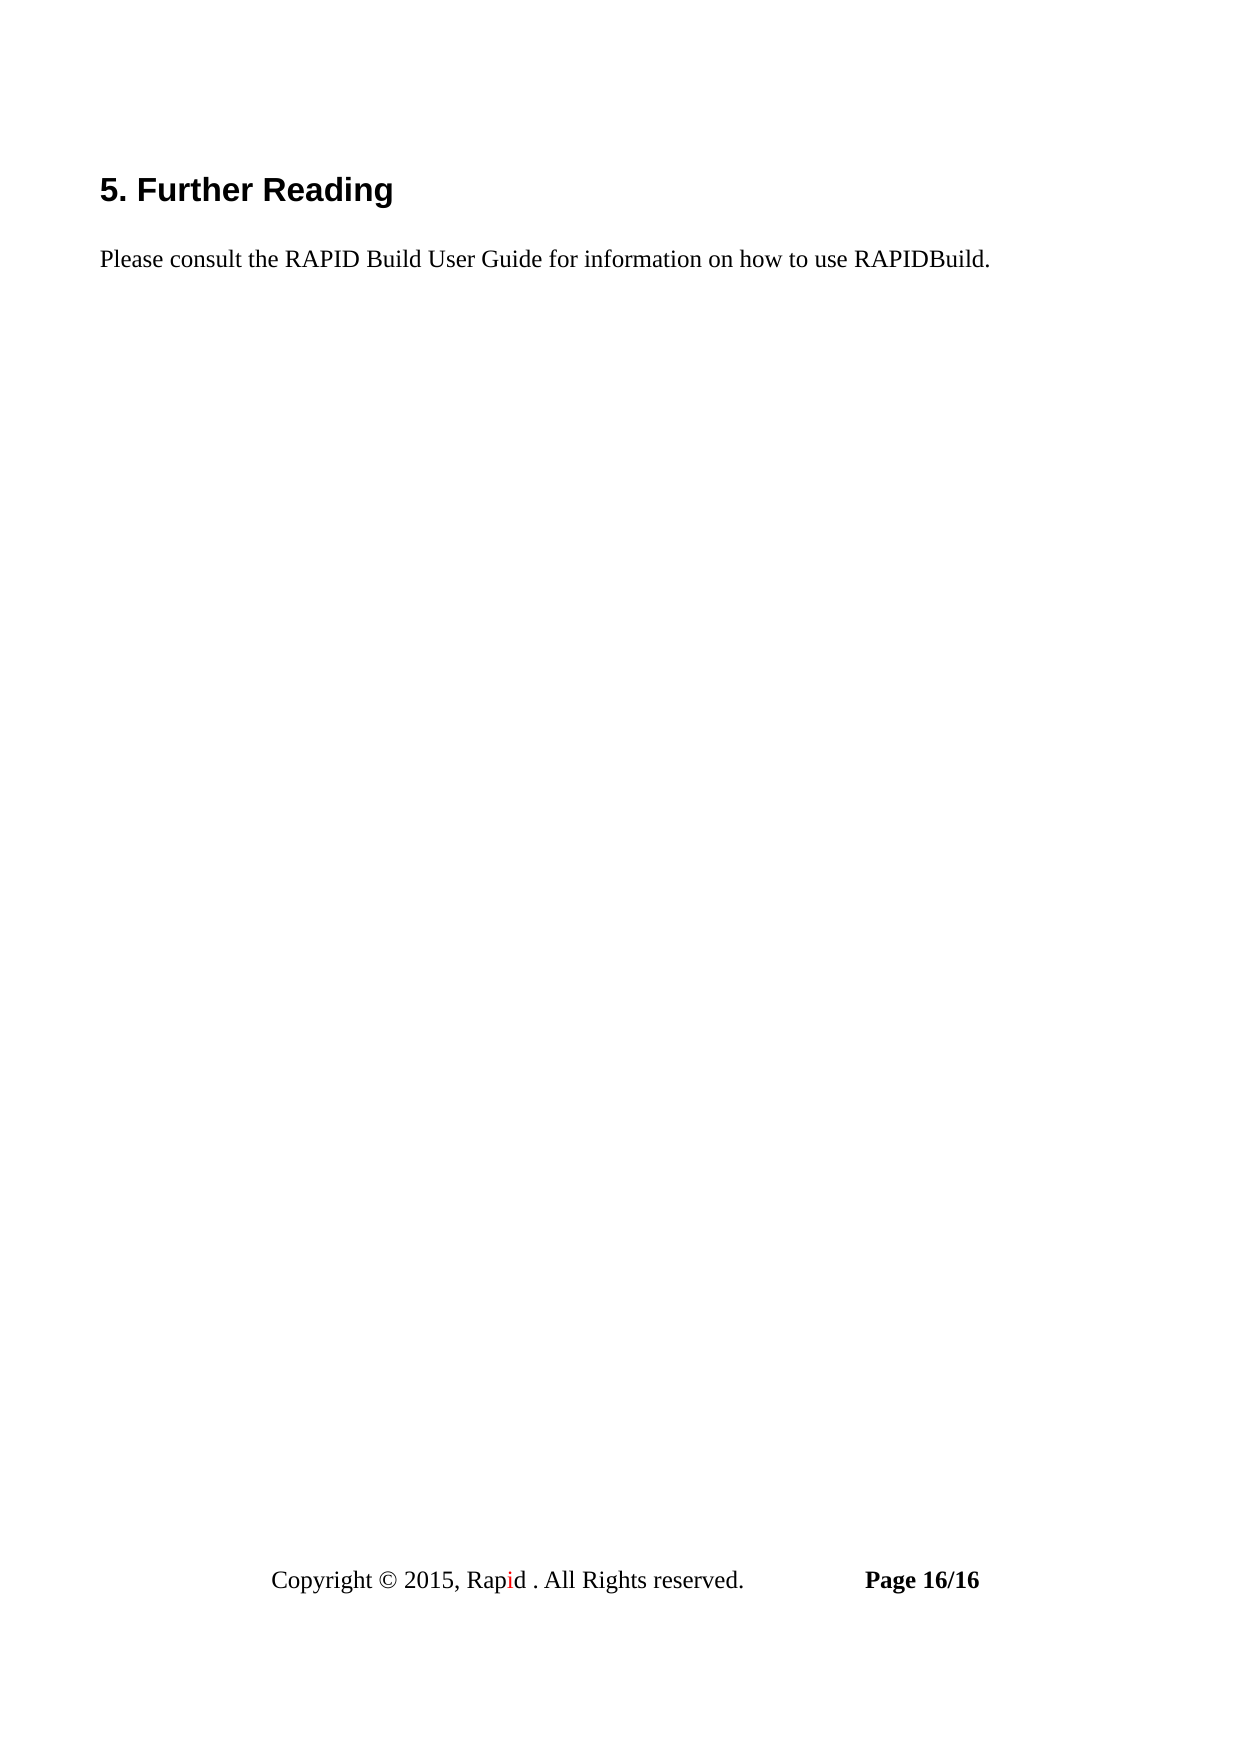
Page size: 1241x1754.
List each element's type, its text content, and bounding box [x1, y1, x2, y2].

text Please consult the RAPID Build User Guide for information on how to use RAPIDBuild. [99, 244, 1144, 272]
subtitle 5. Further Reading [99, 170, 1144, 209]
